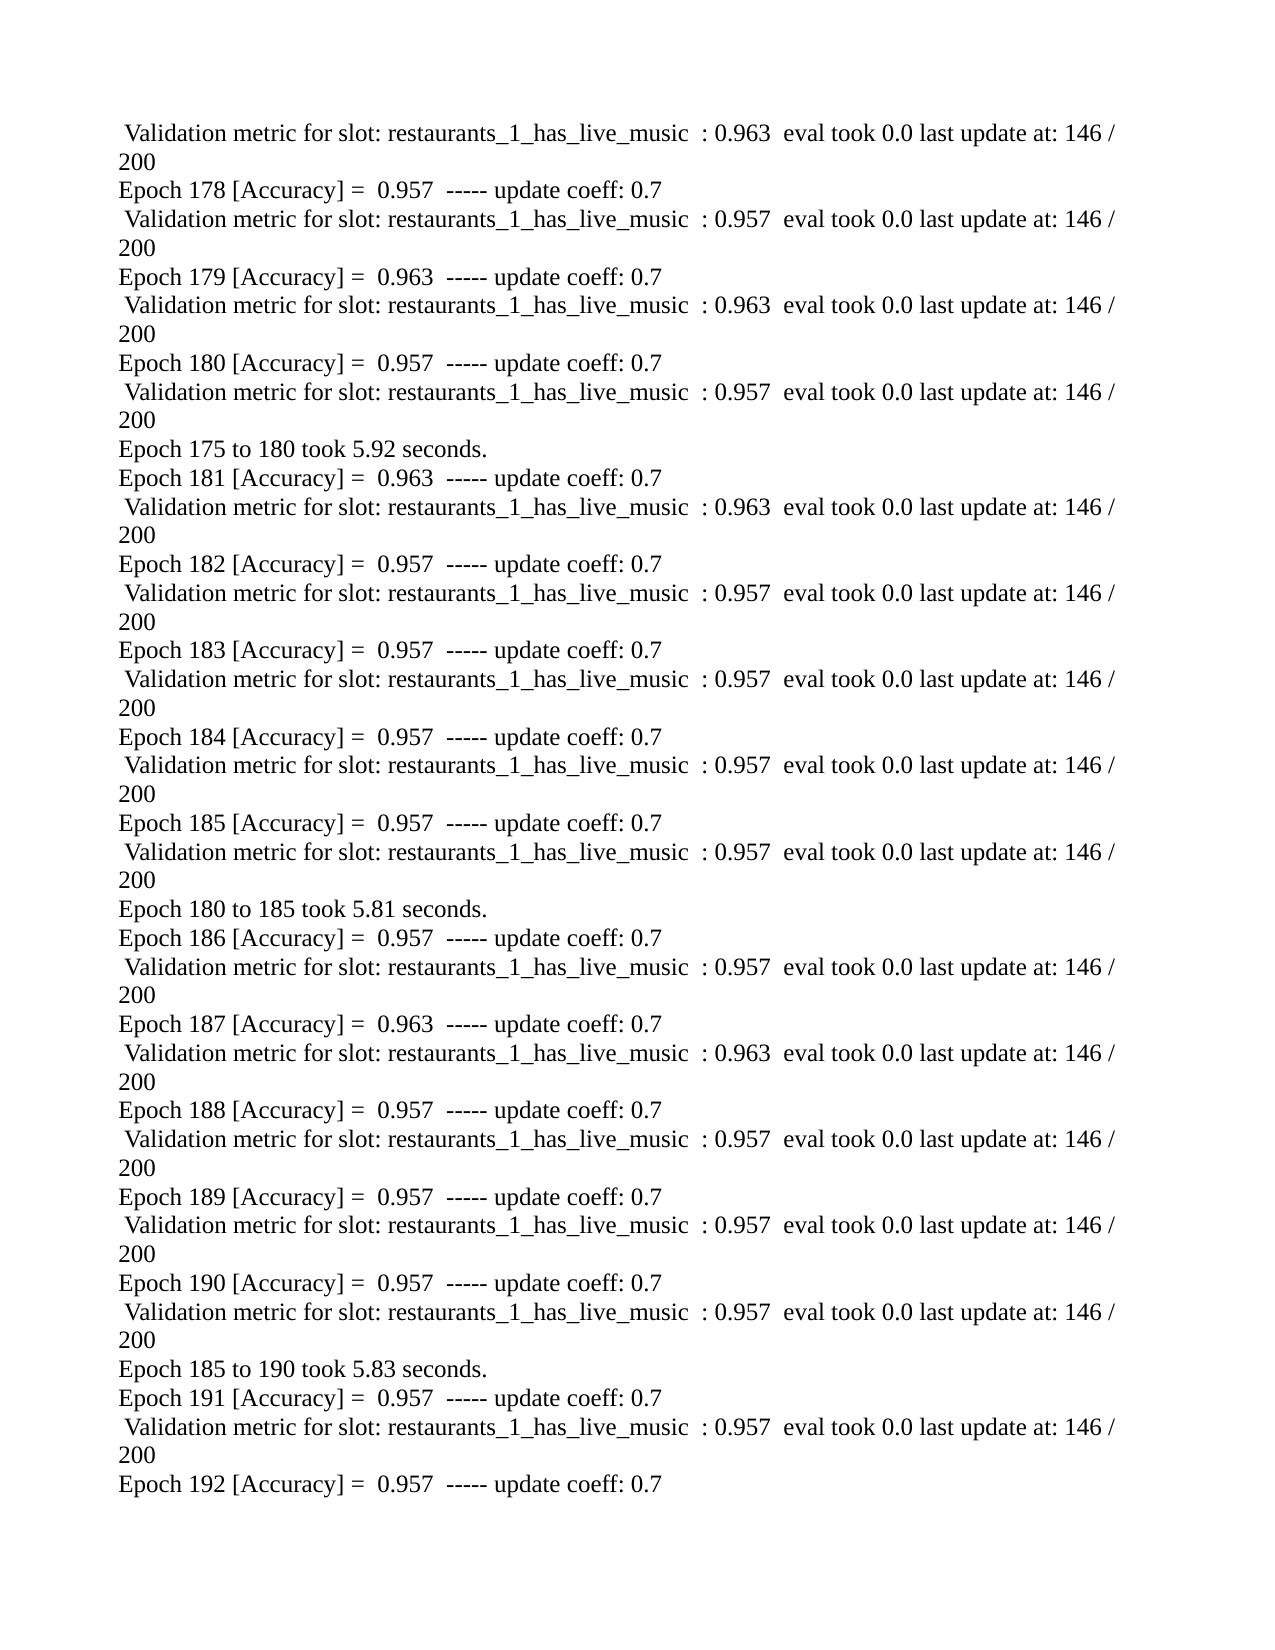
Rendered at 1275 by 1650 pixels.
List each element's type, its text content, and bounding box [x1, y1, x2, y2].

text Epoch 190 [Accuracy] = 0.957 ----- update coeff: 0.7 [118, 1268, 1157, 1297]
text Validation metric for slot: restaurants_1_has_live_music : 0.957 eval took 0.0 last update at: 146 / 200 [118, 578, 1157, 636]
text Epoch 184 [Accuracy] = 0.957 ----- update coeff: 0.7 [118, 722, 1157, 751]
text Epoch 182 [Accuracy] = 0.957 ----- update coeff: 0.7 [118, 549, 1157, 578]
text Epoch 192 [Accuracy] = 0.957 ----- update coeff: 0.7 [118, 1469, 1157, 1498]
text Validation metric for slot: restaurants_1_has_live_music : 0.963 eval took 0.0 last update at: 146 / 200 [118, 492, 1157, 549]
text Validation metric for slot: restaurants_1_has_live_music : 0.957 eval took 0.0 last update at: 146 / 200 [118, 837, 1157, 894]
text Epoch 180 to 185 took 5.81 seconds. [118, 894, 1157, 923]
text Epoch 188 [Accuracy] = 0.957 ----- update coeff: 0.7 [118, 1096, 1157, 1124]
text Validation metric for slot: restaurants_1_has_live_music : 0.957 eval took 0.0 last update at: 146 / 200 [118, 1211, 1157, 1268]
text Validation metric for slot: restaurants_1_has_live_music : 0.957 eval took 0.0 last update at: 146 / 200 [118, 751, 1157, 808]
text Validation metric for slot: restaurants_1_has_live_music : 0.957 eval took 0.0 last update at: 146 / 200 [118, 1412, 1157, 1469]
text Epoch 181 [Accuracy] = 0.963 ----- update coeff: 0.7 [118, 463, 1157, 492]
text Epoch 180 [Accuracy] = 0.957 ----- update coeff: 0.7 [118, 348, 1157, 377]
text Epoch 175 to 180 took 5.92 seconds. [118, 434, 1157, 463]
text Validation metric for slot: restaurants_1_has_live_music : 0.957 eval took 0.0 last update at: 146 / 200 [118, 377, 1157, 434]
text Validation metric for slot: restaurants_1_has_live_music : 0.963 eval took 0.0 last update at: 146 / 200 [118, 291, 1157, 348]
text Validation metric for slot: restaurants_1_has_live_music : 0.957 eval took 0.0 last update at: 146 / 200 [118, 1124, 1157, 1182]
text Epoch 178 [Accuracy] = 0.957 ----- update coeff: 0.7 [118, 176, 1157, 204]
text Validation metric for slot: restaurants_1_has_live_music : 0.957 eval took 0.0 last update at: 146 / 200 [118, 664, 1157, 722]
text Epoch 185 to 190 took 5.83 seconds. [118, 1354, 1157, 1383]
text Validation metric for slot: restaurants_1_has_live_music : 0.963 eval took 0.0 last update at: 146 / 200 [118, 1038, 1157, 1096]
text Validation metric for slot: restaurants_1_has_live_music : 0.957 eval took 0.0 last update at: 146 / 200 [118, 204, 1157, 262]
text Epoch 186 [Accuracy] = 0.957 ----- update coeff: 0.7 [118, 923, 1157, 952]
text Epoch 189 [Accuracy] = 0.957 ----- update coeff: 0.7 [118, 1182, 1157, 1211]
text Epoch 185 [Accuracy] = 0.957 ----- update coeff: 0.7 [118, 808, 1157, 837]
text Epoch 187 [Accuracy] = 0.963 ----- update coeff: 0.7 [118, 1009, 1157, 1038]
text Epoch 191 [Accuracy] = 0.957 ----- update coeff: 0.7 [118, 1383, 1157, 1412]
text Epoch 183 [Accuracy] = 0.957 ----- update coeff: 0.7 [118, 636, 1157, 664]
text Epoch 179 [Accuracy] = 0.963 ----- update coeff: 0.7 [118, 262, 1157, 291]
text Validation metric for slot: restaurants_1_has_live_music : 0.957 eval took 0.0 last update at: 146 / 200 [118, 952, 1157, 1009]
text Validation metric for slot: restaurants_1_has_live_music : 0.963 eval took 0.0 last update at: 146 / 200 [118, 118, 1157, 176]
text Validation metric for slot: restaurants_1_has_live_music : 0.957 eval took 0.0 last update at: 146 / 200 [118, 1297, 1157, 1354]
